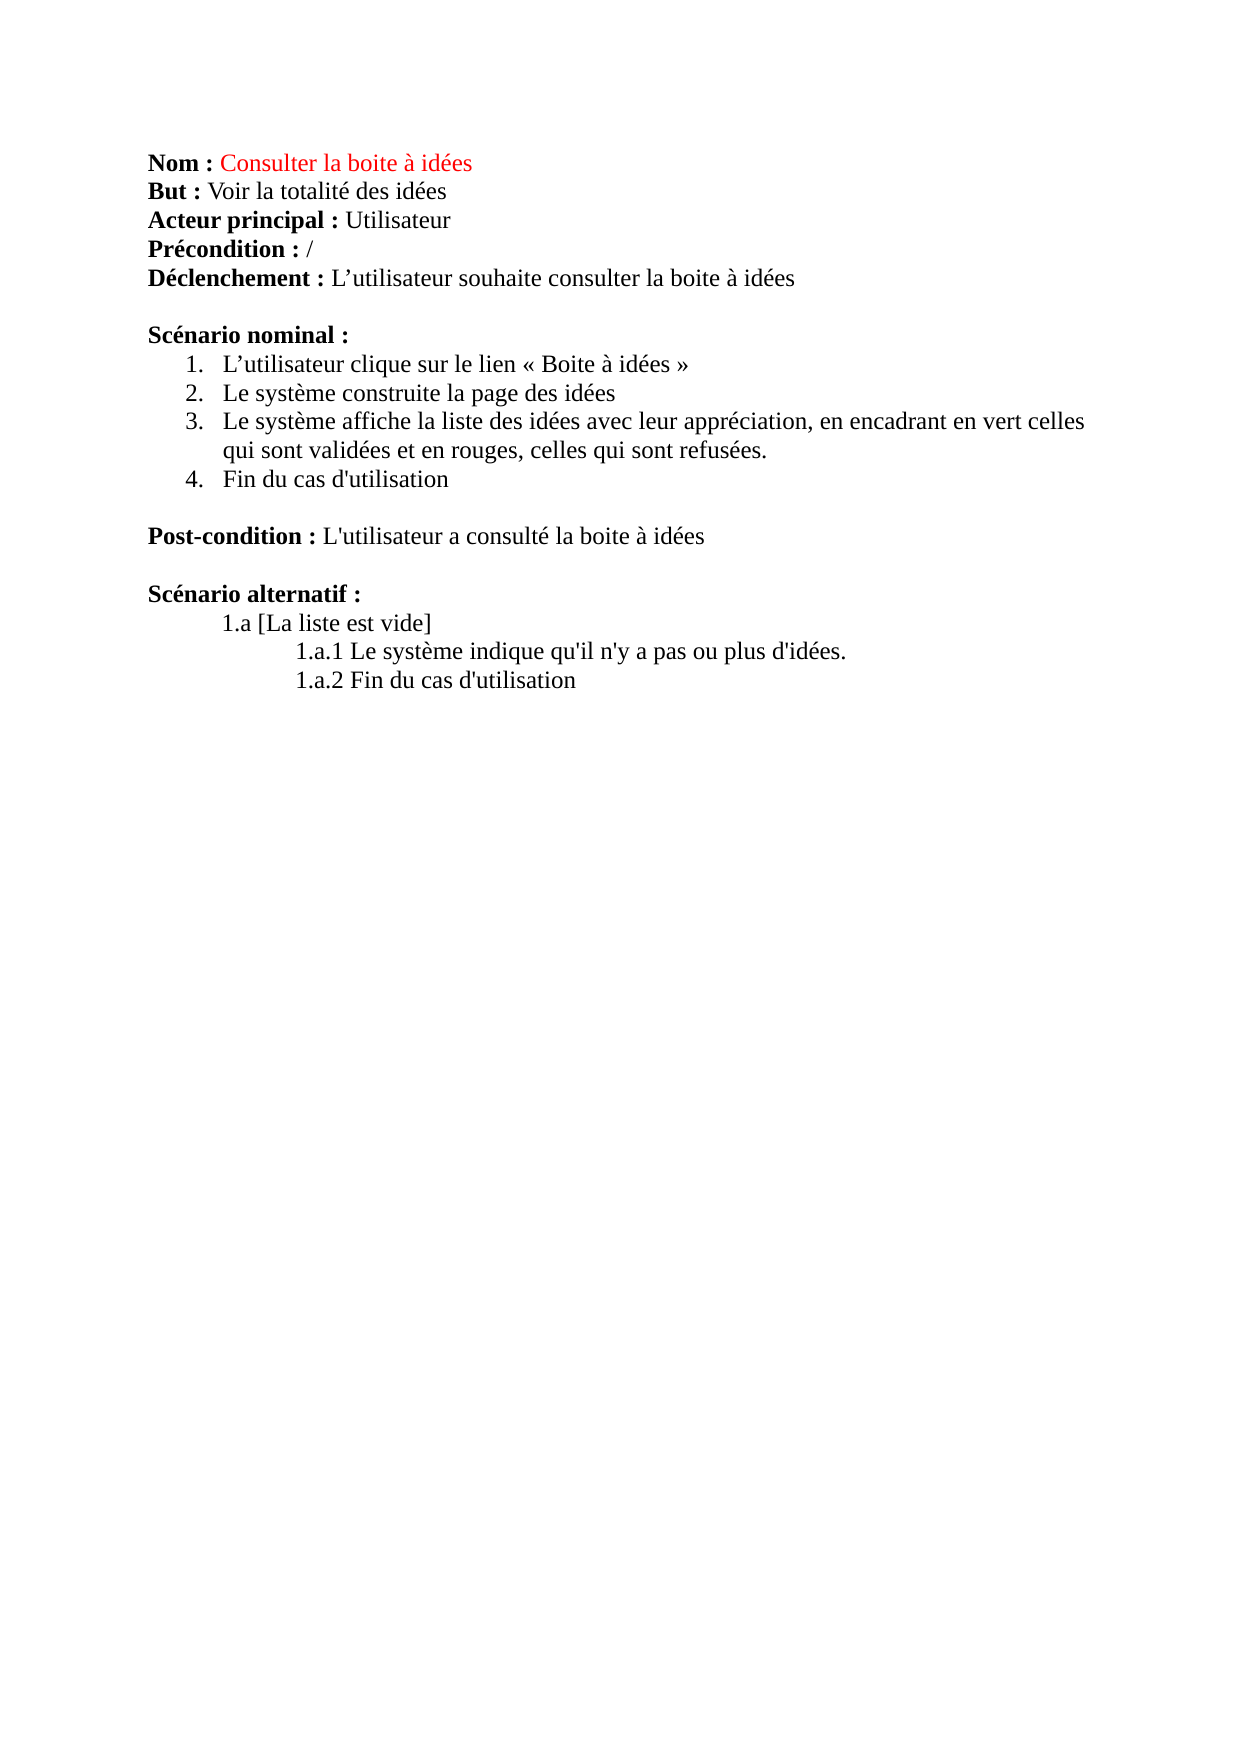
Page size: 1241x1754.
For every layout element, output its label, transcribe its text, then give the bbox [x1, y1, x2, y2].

text 1.a.1 Le système indique qu'il n'y a pas ou plus d'idées. [148, 636, 1093, 665]
list L’utilisateur clique sur le lien « Boite à idées » [185, 349, 1093, 378]
list Fin du cas d'utilisation [185, 464, 1093, 493]
text Scénario nominal : [148, 320, 1093, 349]
text Scénario alternatif : [148, 579, 1093, 608]
text Acteur principal : Utilisateur [148, 205, 1093, 234]
list Le système affiche la liste des idées avec leur appréciation, en encadrant en vert celles qui sont validées et en rouges, celles qui sont refusées. [185, 406, 1093, 464]
text 1.a [La liste est vide] [148, 608, 1093, 636]
text Déclenchement : L’utilisateur souhaite consulter la boite à idées [148, 263, 1093, 291]
text Nom : Consulter la boite à idées [148, 148, 1093, 176]
text Précondition : / [148, 234, 1093, 263]
text 1.a.2 Fin du cas d'utilisation [148, 665, 1093, 694]
text But : Voir la totalité des idées [148, 176, 1093, 205]
list Le système construite la page des idées [185, 378, 1093, 406]
text Post-condition : L'utilisateur a consulté la boite à idées [148, 521, 1093, 550]
